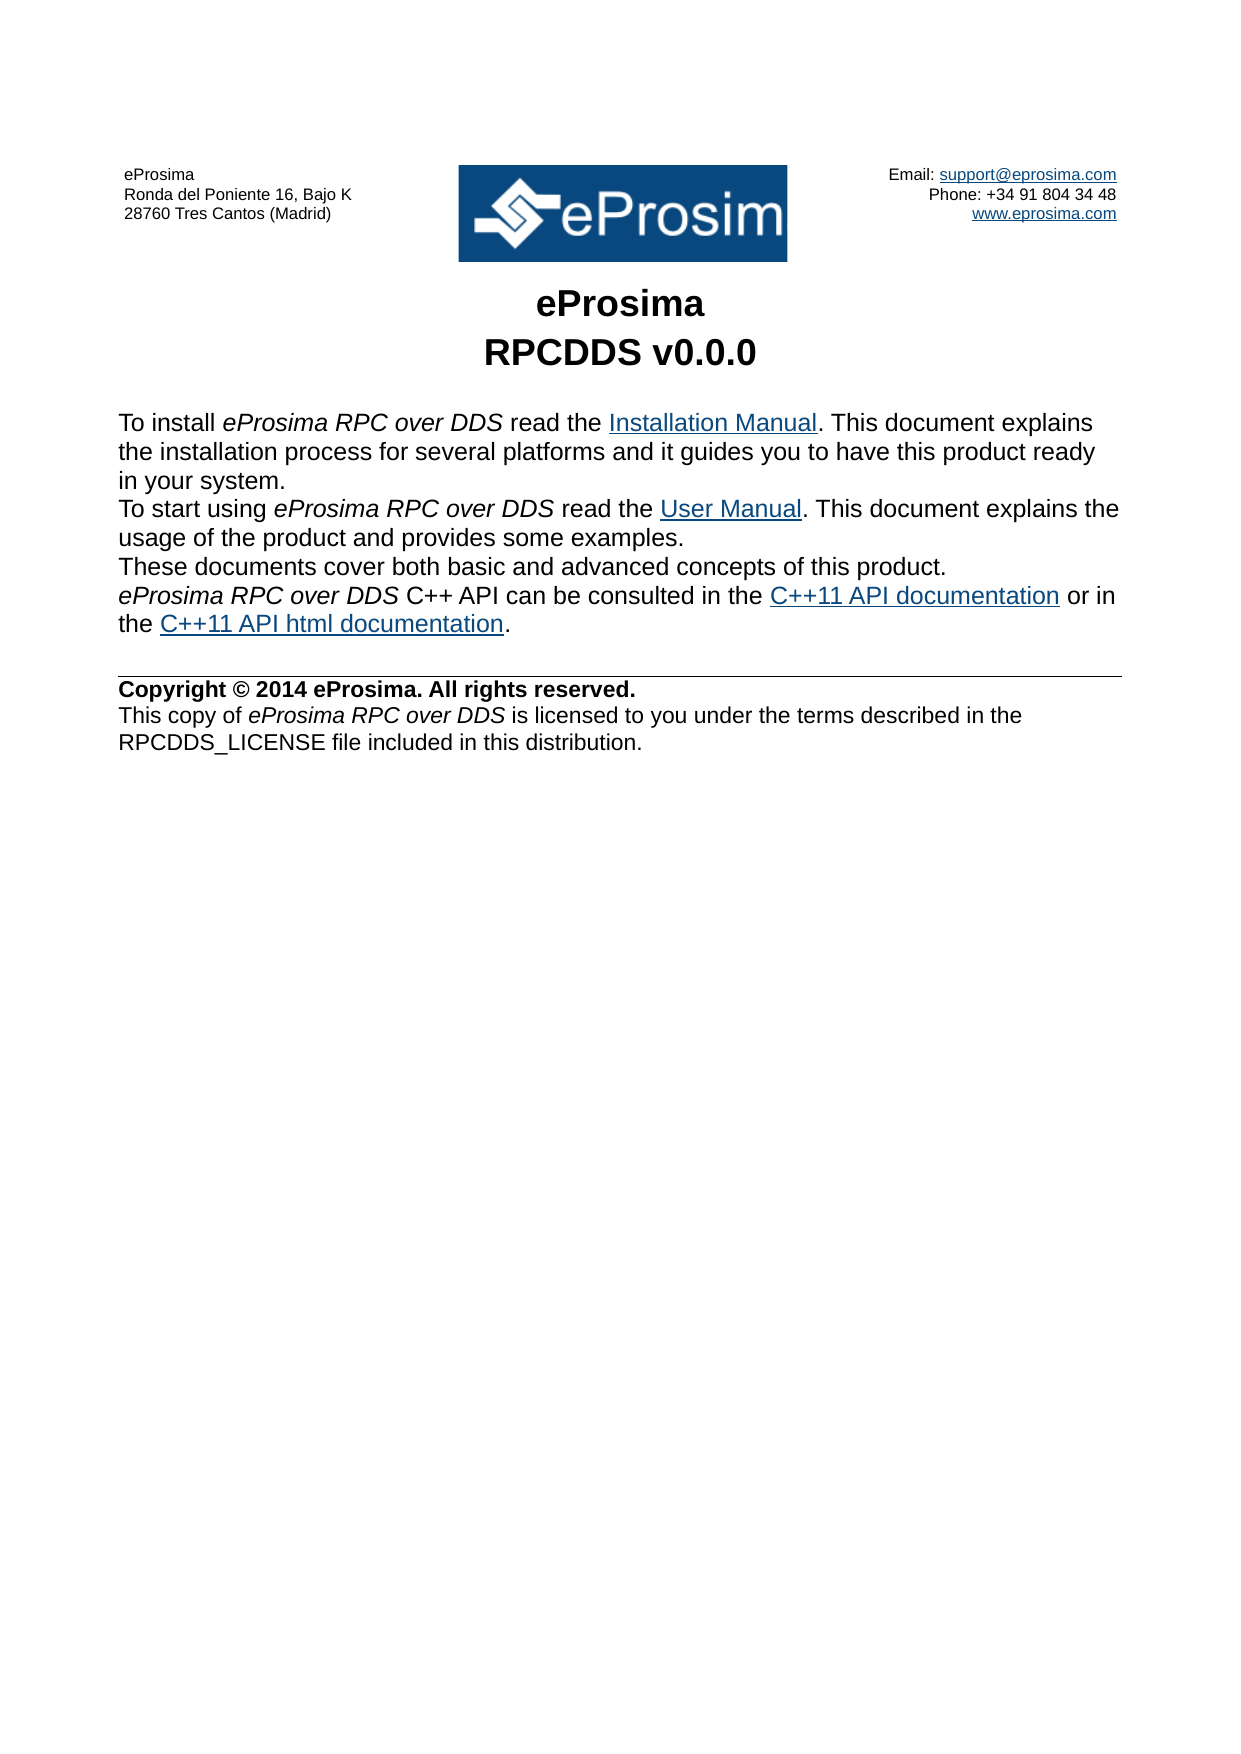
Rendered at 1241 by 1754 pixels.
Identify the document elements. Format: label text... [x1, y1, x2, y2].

text This copy of eProsima RPC over DDS is licensed to you under the terms described in the RPCDDS_LICENSE file included in this distribution. [118, 702, 1122, 755]
table_header eProsima Ronda del Poniente 16, Bajo K 28760 Tres Cantos (Madrid) [118, 159, 453, 379]
text To install eProsima RPC over DDS read the Installation Manual. This document explains the installation process for several platforms and it guides you to have this product ready in your system. [118, 408, 1122, 494]
picture [458, 165, 788, 262]
text eProsima RPC over DDS C++ API can be consulted in the C++11 API documentation or in the C++11 API html documentation. [118, 581, 1122, 638]
table_header Email: support@eprosima.com Phone: +34 91 804 34 48 www.eprosima.com [788, 159, 1122, 379]
text Copyright © 2014 eProsima. All rights reserved. [118, 677, 1122, 702]
text To start using eProsima RPC over DDS read the User Manual. This document explains the usage of the product and provides some examples. [118, 494, 1122, 552]
text These documents cover both basic and advanced concepts of this product. [118, 552, 1122, 581]
table_header eProsima RPCDDS v0.0.0 [453, 159, 787, 379]
